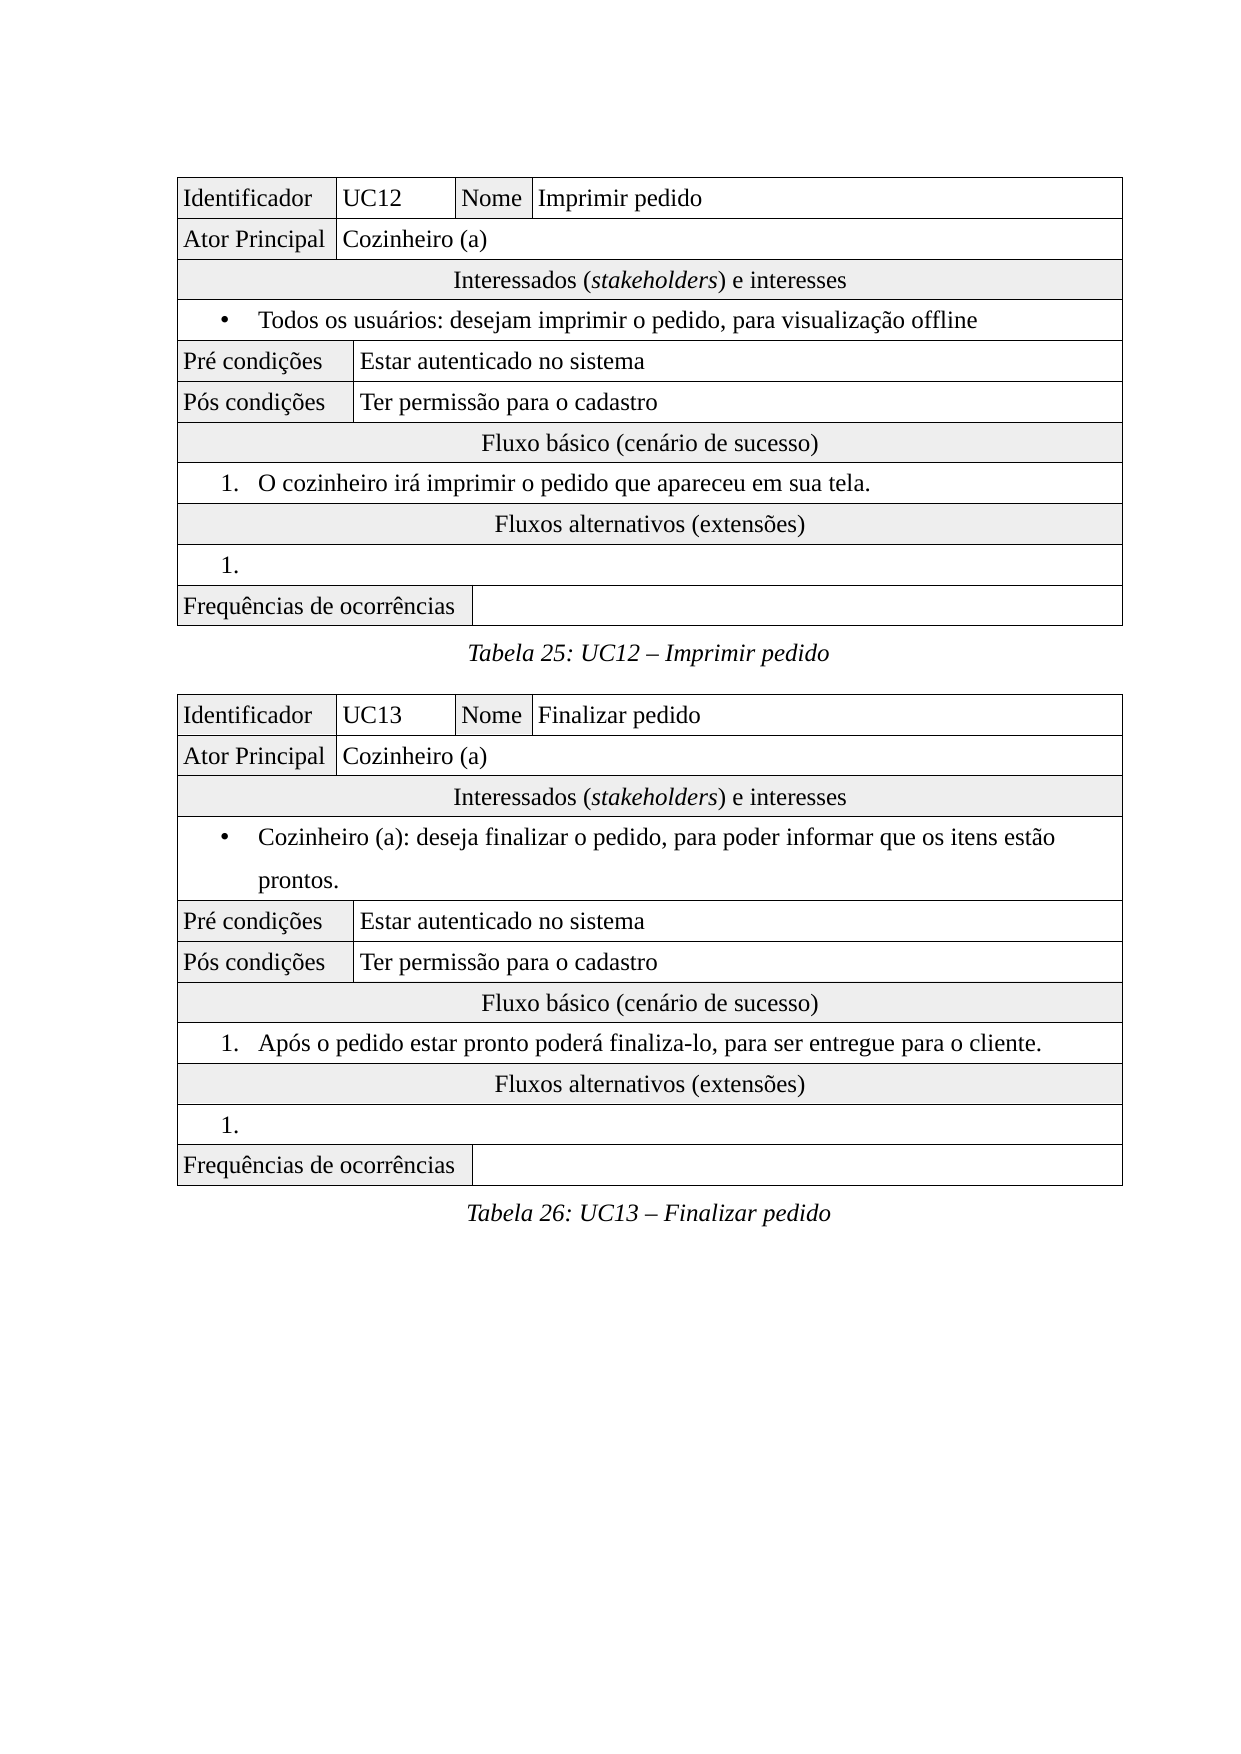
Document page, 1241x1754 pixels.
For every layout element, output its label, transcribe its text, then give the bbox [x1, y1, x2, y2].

table_header UC12 [337, 178, 455, 218]
table_header Finalizar pedido [533, 695, 1122, 734]
table_cell [178, 1105, 1122, 1144]
table_cell Pré condições [178, 901, 353, 941]
table_cell Interessados (stakeholders) e interesses [178, 260, 1122, 299]
table_cell [178, 545, 1122, 584]
table_header UC13 [337, 695, 455, 734]
table_cell Estar autenticado no sistema [354, 901, 1122, 941]
table_header Identificador [178, 178, 336, 218]
table_cell Cozinheiro (a) [337, 736, 1122, 775]
text Tabela 26: UC13 – Finalizar pedido [177, 1198, 1122, 1227]
table_cell Cozinheiro (a) [337, 219, 1122, 259]
table_cell Frequências de ocorrências [178, 586, 472, 625]
table_cell Ter permissão para o cadastro [354, 382, 1122, 422]
table_header Nome [456, 695, 532, 734]
table_header Nome [456, 178, 532, 218]
table_cell Frequências de ocorrências [178, 1145, 472, 1185]
table_cell Pós condições [178, 382, 353, 422]
table_cell Ator Principal [178, 736, 336, 775]
text Tabela 25: UC12 – Imprimir pedido [177, 638, 1122, 667]
table_cell O cozinheiro irá imprimir o pedido que apareceu em sua tela. [178, 463, 1122, 503]
table_cell Pré condições [178, 341, 353, 381]
table_cell Ator Principal [178, 219, 336, 259]
table_cell Todos os usuários: desejam imprimir o pedido, para visualização offline [178, 300, 1122, 340]
table_cell Fluxos alternativos (extensões) [178, 504, 1122, 544]
table_cell Interessados (stakeholders) e interesses [178, 776, 1122, 816]
table_cell [473, 586, 1122, 625]
table_cell Cozinheiro (a): deseja finalizar o pedido, para poder informar que os itens estão prontos. [178, 817, 1122, 900]
table_cell Fluxo básico (cenário de sucesso) [178, 983, 1122, 1022]
table_header Identificador [178, 695, 336, 734]
table_cell Estar autenticado no sistema [354, 341, 1122, 381]
table_cell Pós condições [178, 942, 353, 981]
table_cell Após o pedido estar pronto poderá finaliza-lo, para ser entregue para o cliente. [178, 1023, 1122, 1063]
table_cell Ter permissão para o cadastro [354, 942, 1122, 981]
table_cell Fluxos alternativos (extensões) [178, 1064, 1122, 1103]
table_cell [473, 1145, 1122, 1185]
table_header Imprimir pedido [533, 178, 1122, 218]
table_cell Fluxo básico (cenário de sucesso) [178, 423, 1122, 462]
